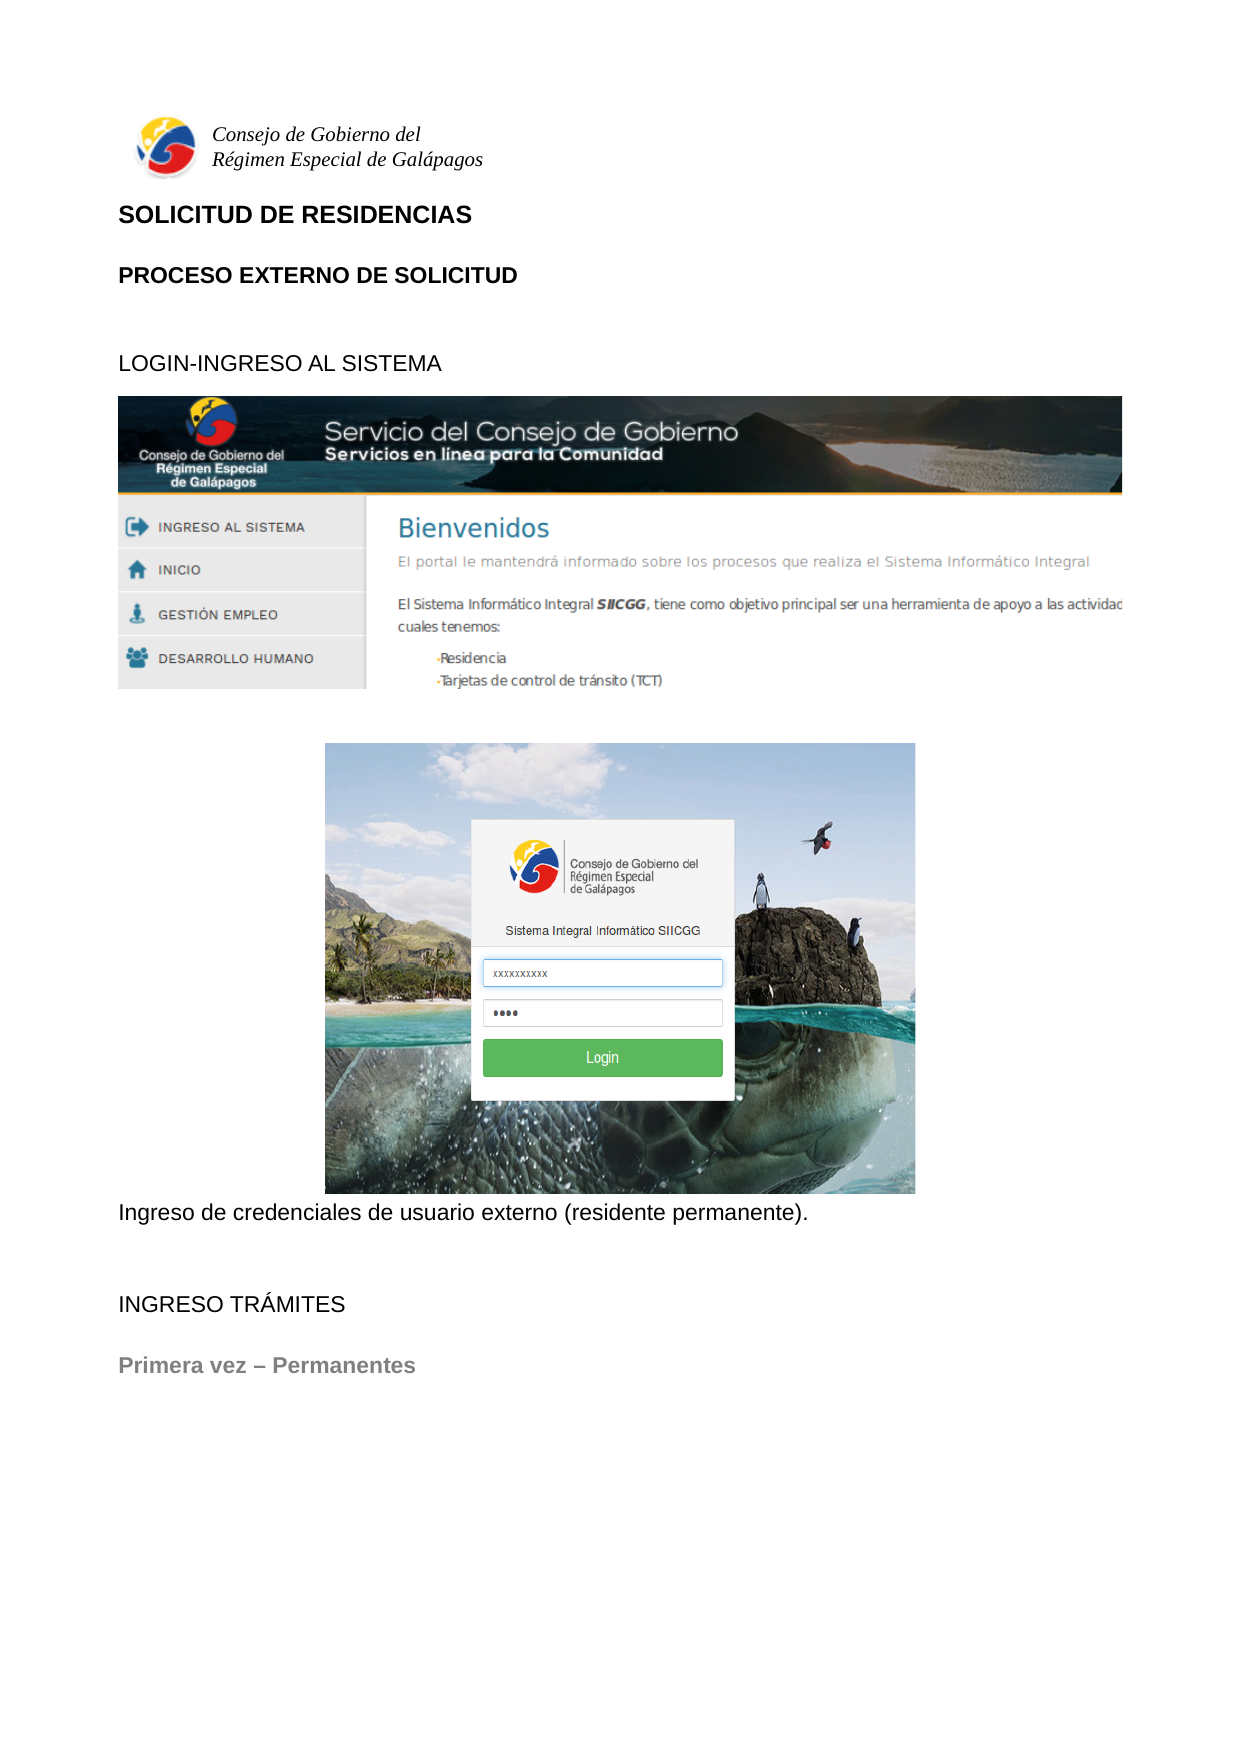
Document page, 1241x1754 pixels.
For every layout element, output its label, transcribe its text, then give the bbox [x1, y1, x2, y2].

picture [118, 396, 1123, 689]
text LOGIN-INGRESO AL SISTEMA [118, 350, 1122, 377]
subtitle Primera vez – Permanentes [118, 1352, 1122, 1378]
picture [325, 743, 916, 1194]
subtitle PROCESO EXTERNO DE SOLICITUD [118, 262, 1122, 289]
text Ingreso de credenciales de usuario externo (residente permanente). [118, 1036, 1122, 1225]
text INGRESO TRÁMITES [118, 1291, 1122, 1317]
picture [129, 113, 208, 179]
subtitle SOLICITUD DE RESIDENCIAS [118, 200, 1122, 229]
